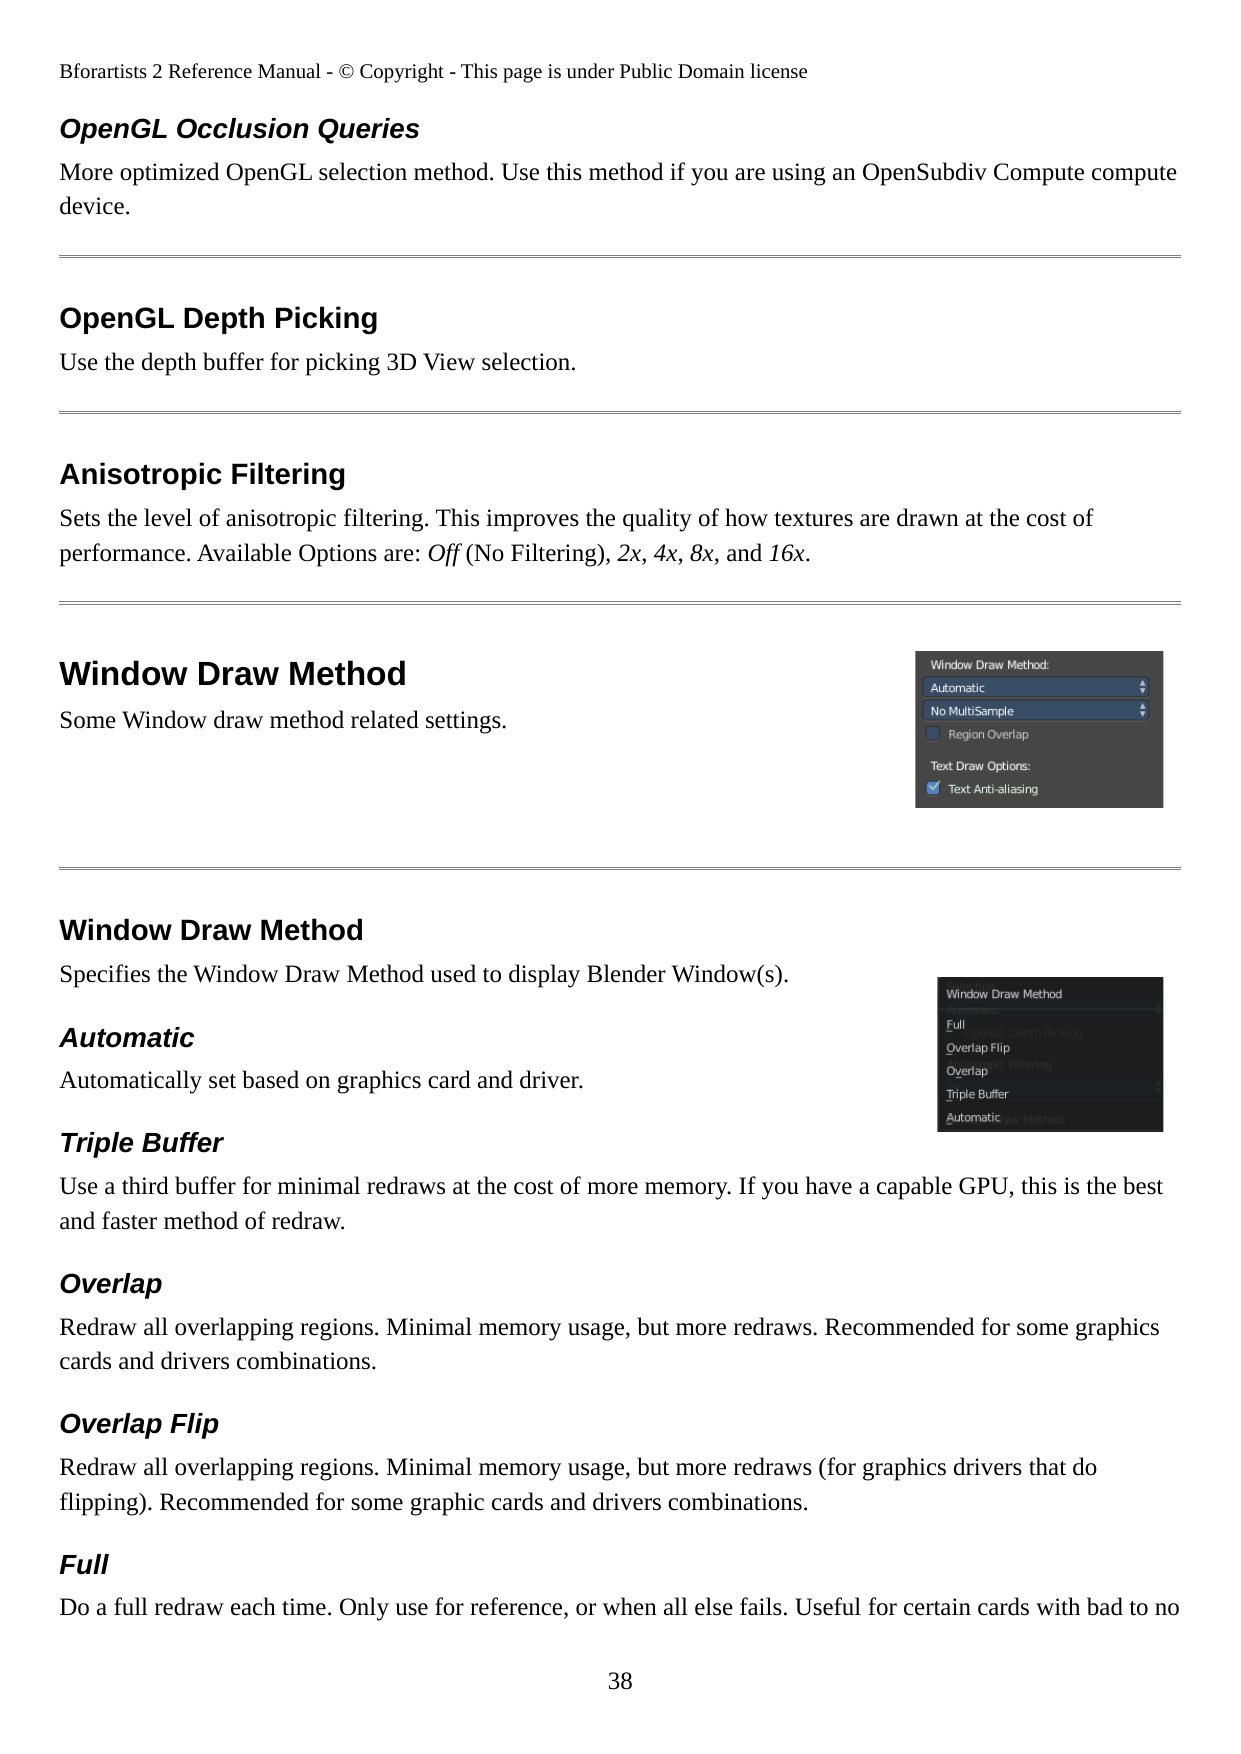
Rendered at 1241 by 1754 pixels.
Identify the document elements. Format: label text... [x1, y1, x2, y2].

subtitle OpenGL Occlusion Queries [59, 113, 1181, 144]
text Redraw all overlapping regions. Minimal memory usage, but more redraws (for graphics drivers that do flipping). Recommended for some graphic cards and drivers combinations. [59, 1452, 1181, 1515]
subtitle Window Draw Method [59, 913, 1181, 947]
text Use a third buffer for minimal redraws at the cost of more memory. If you have a capable GPU, this is the best and faster method of redraw. [59, 1171, 1181, 1234]
subtitle Triple Buffer [59, 1127, 1181, 1159]
text Some Window draw method related settings. [59, 705, 915, 734]
picture [937, 977, 1164, 1132]
subtitle Anisotropic Filtering [59, 457, 1181, 491]
text Redraw all overlapping regions. Minimal memory usage, but more redraws. Recommended for some graphics cards and drivers combinations. [59, 1312, 1181, 1375]
subtitle Automatic [59, 1021, 937, 1053]
subtitle OpenGL Depth Picking [59, 301, 1181, 335]
subtitle Window Draw Method [59, 654, 915, 693]
subtitle Overlap Flip [59, 1408, 1181, 1439]
text Use the depth buffer for picking 3D View selection. [59, 347, 1181, 376]
text Specifies the Window Draw Method used to display Blender Window(s). [59, 959, 1181, 988]
text More optimized OpenGL selection method. Use this method if you are using an OpenSubdiv Compute compute device. [59, 157, 1181, 220]
text Sets the level of anisotropic filtering. This improves the quality of how textures are drawn at the cost of performance. Available Options are: Off (No Filtering), 2x, 4x, 8x, and 16x. [59, 503, 1181, 567]
text Automatically set based on graphics card and driver. [59, 1065, 937, 1094]
subtitle [1164, 654, 1181, 693]
subtitle Full [59, 1548, 1181, 1580]
text Do a full redraw each time. Only use for reference, or when all else fails. Useful for certain cards with bad to no [59, 1592, 1181, 1621]
picture [915, 651, 1164, 808]
subtitle Overlap [59, 1267, 1181, 1299]
subtitle [1164, 1021, 1181, 1053]
